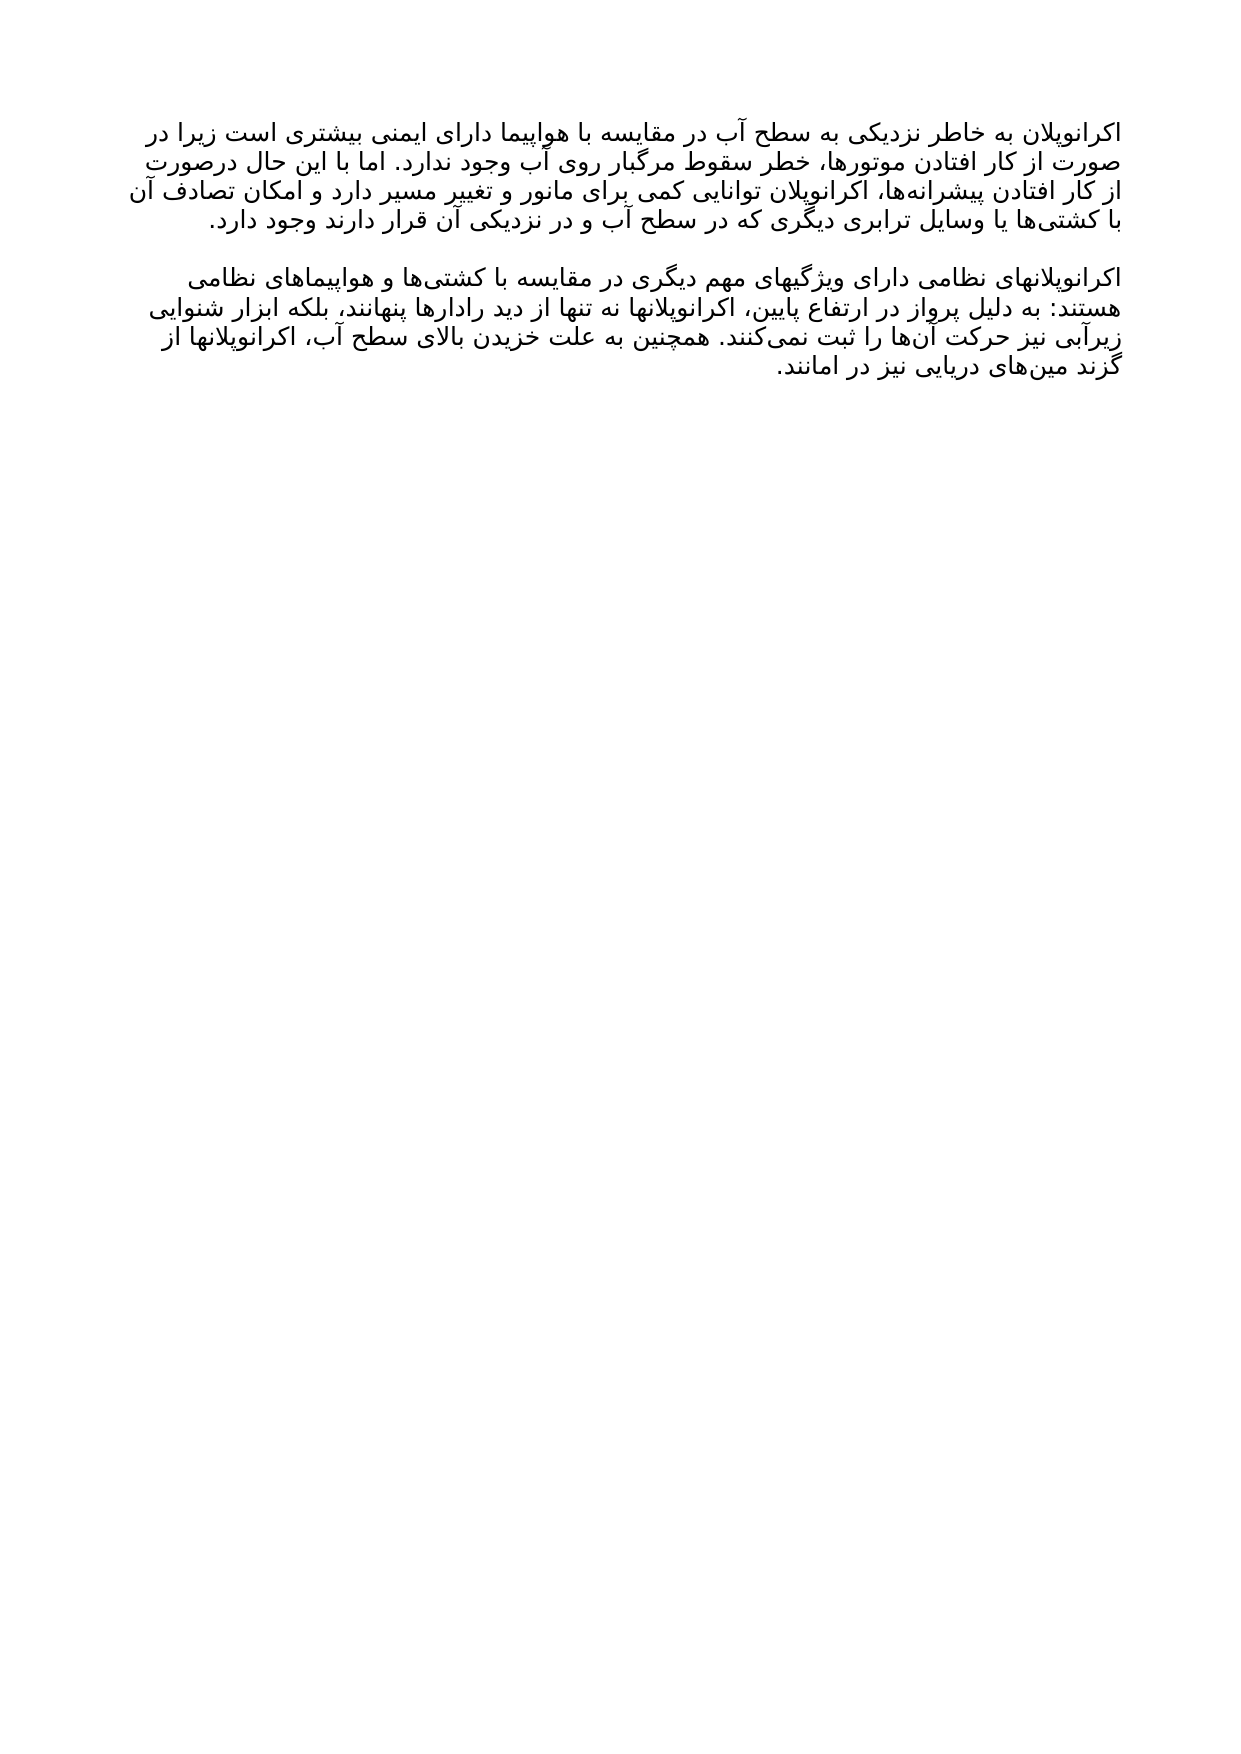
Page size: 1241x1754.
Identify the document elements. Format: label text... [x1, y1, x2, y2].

text اکرانوپلانهای نظامی دارای ویژگیهای مهم دیگری در مقایسه با کشتی‌ها و هواپیماهای نظامی هستند: به دلیل پرواز در ارتفاع پایین، اکرانوپلانها نه تنها از دید رادارها پنهانند، بلکه ابزار شنوایی زیرآبی نیز حرکت آن‌ها را ثبت نمی‌کنند. همچنین به علت خزیدن بالای سطح آب، اکرانوپلانها از گزند مین‌های دریایی نیز در امانند. [118, 263, 1122, 380]
text اکرانوپلان به خاطر نزدیکی به سطح آب در مقایسه با هواپیما دارای ایمنی بیشتری است زیرا در صورت از کار افتادن موتورها، خطر سقوط مرگبار روی آب وجود ندارد. اما با این حال درصورت از کار افتادن پیشرانه‌ها، اکرانوپلان توانایی کمی برای مانور و تغییر مسیر دارد و امکان تصادف آن با کشتی‌ها یا وسایل ترابری دیگری که در سطح آب و در نزدیکی آن قرار دارند وجود دارد. [118, 118, 1122, 235]
